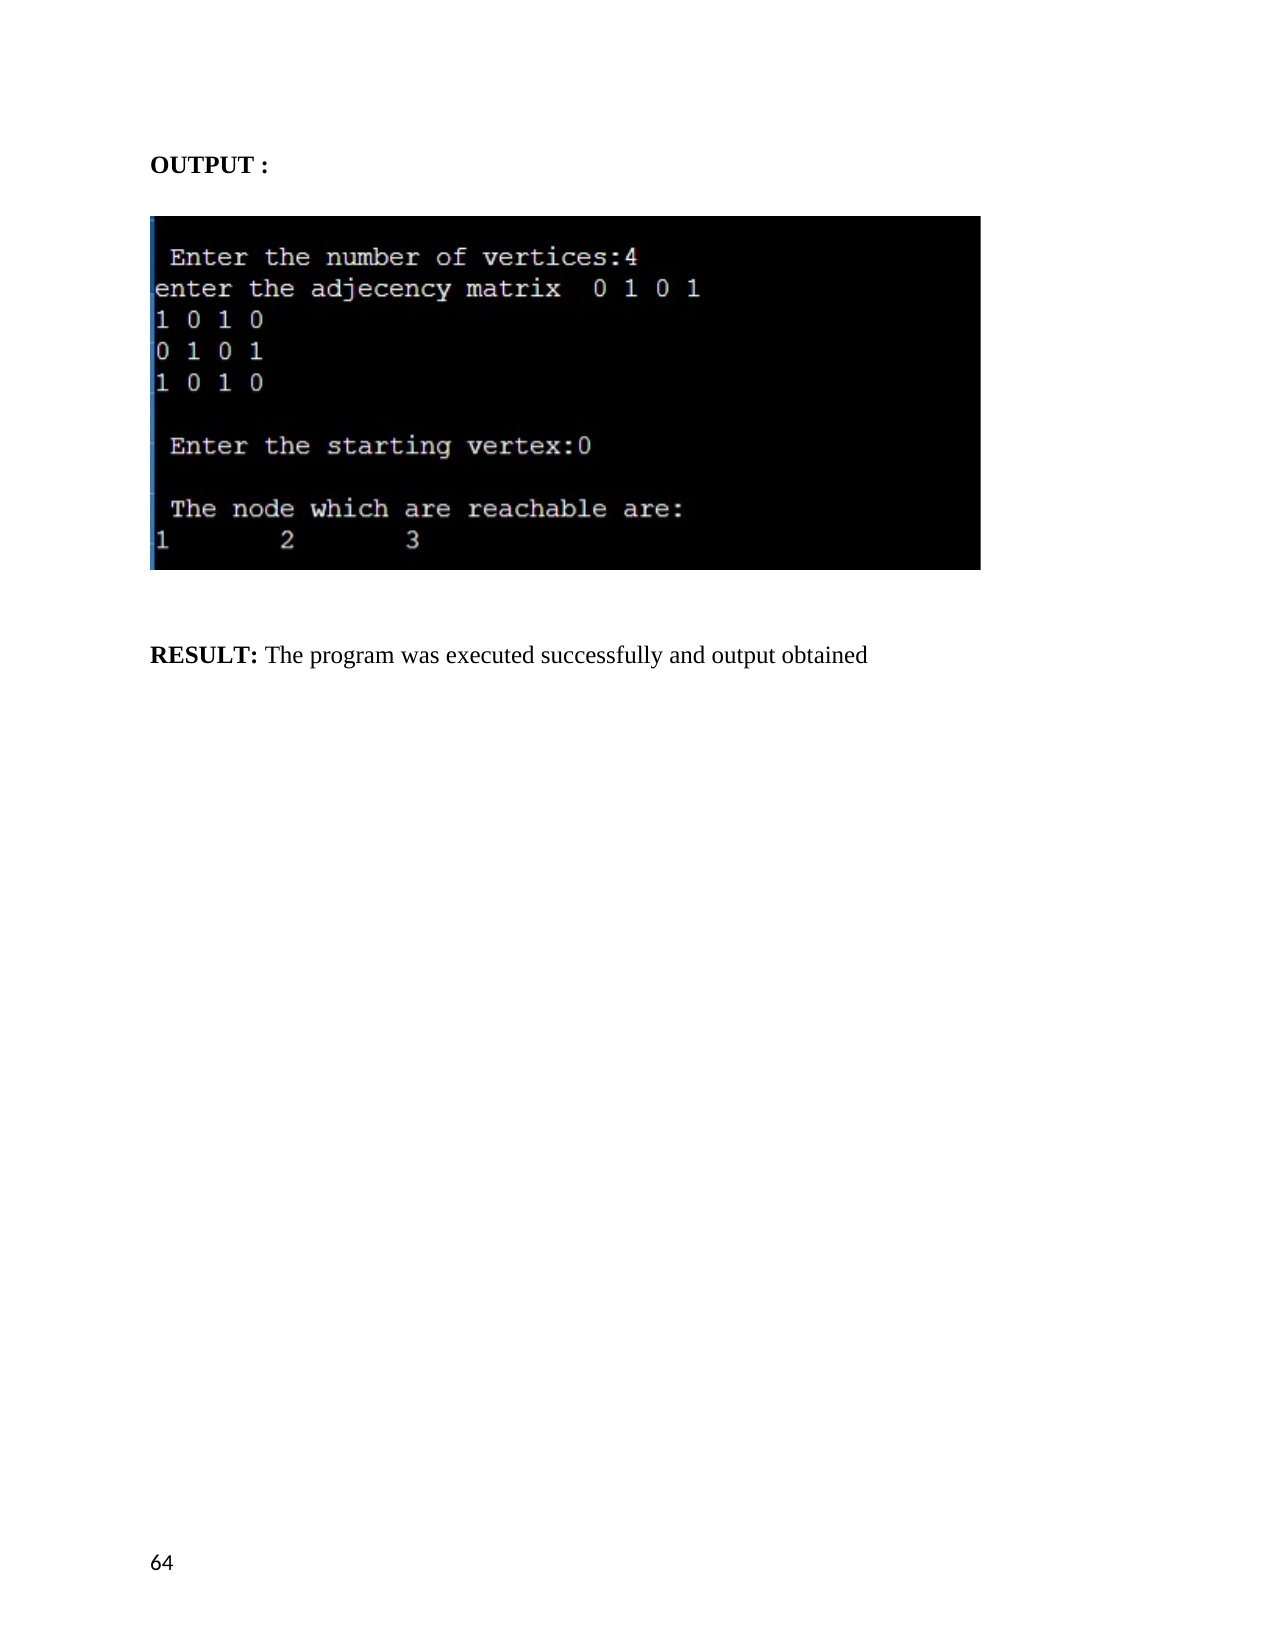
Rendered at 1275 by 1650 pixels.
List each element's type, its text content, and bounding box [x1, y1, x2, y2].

text RESULT: The program was executed successfully and output obtained [150, 640, 1125, 669]
text OUTPUT : [150, 150, 1125, 179]
picture [150, 216, 981, 570]
